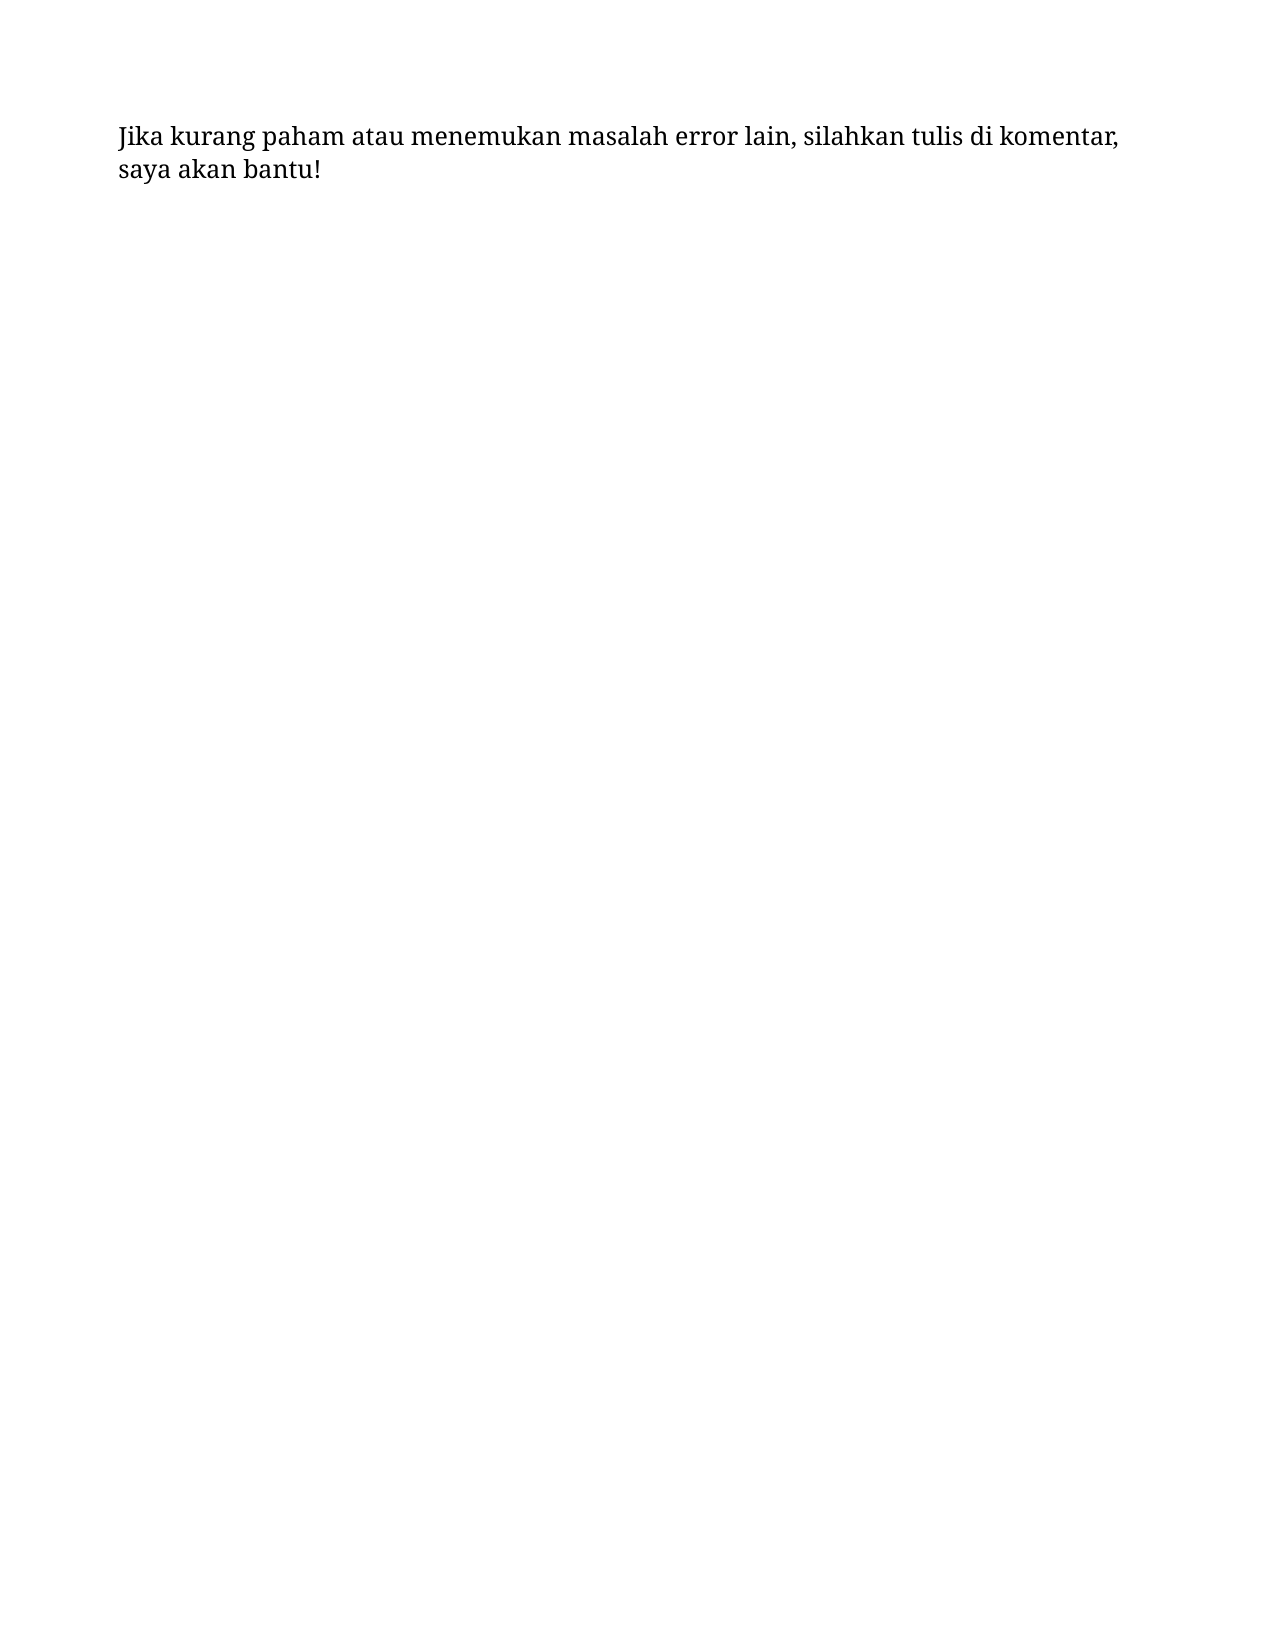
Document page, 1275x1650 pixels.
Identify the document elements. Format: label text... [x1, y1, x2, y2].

text Jika kurang paham atau menemukan masalah error lain, silahkan tulis di komentar, saya akan bantu! [118, 118, 1157, 186]
